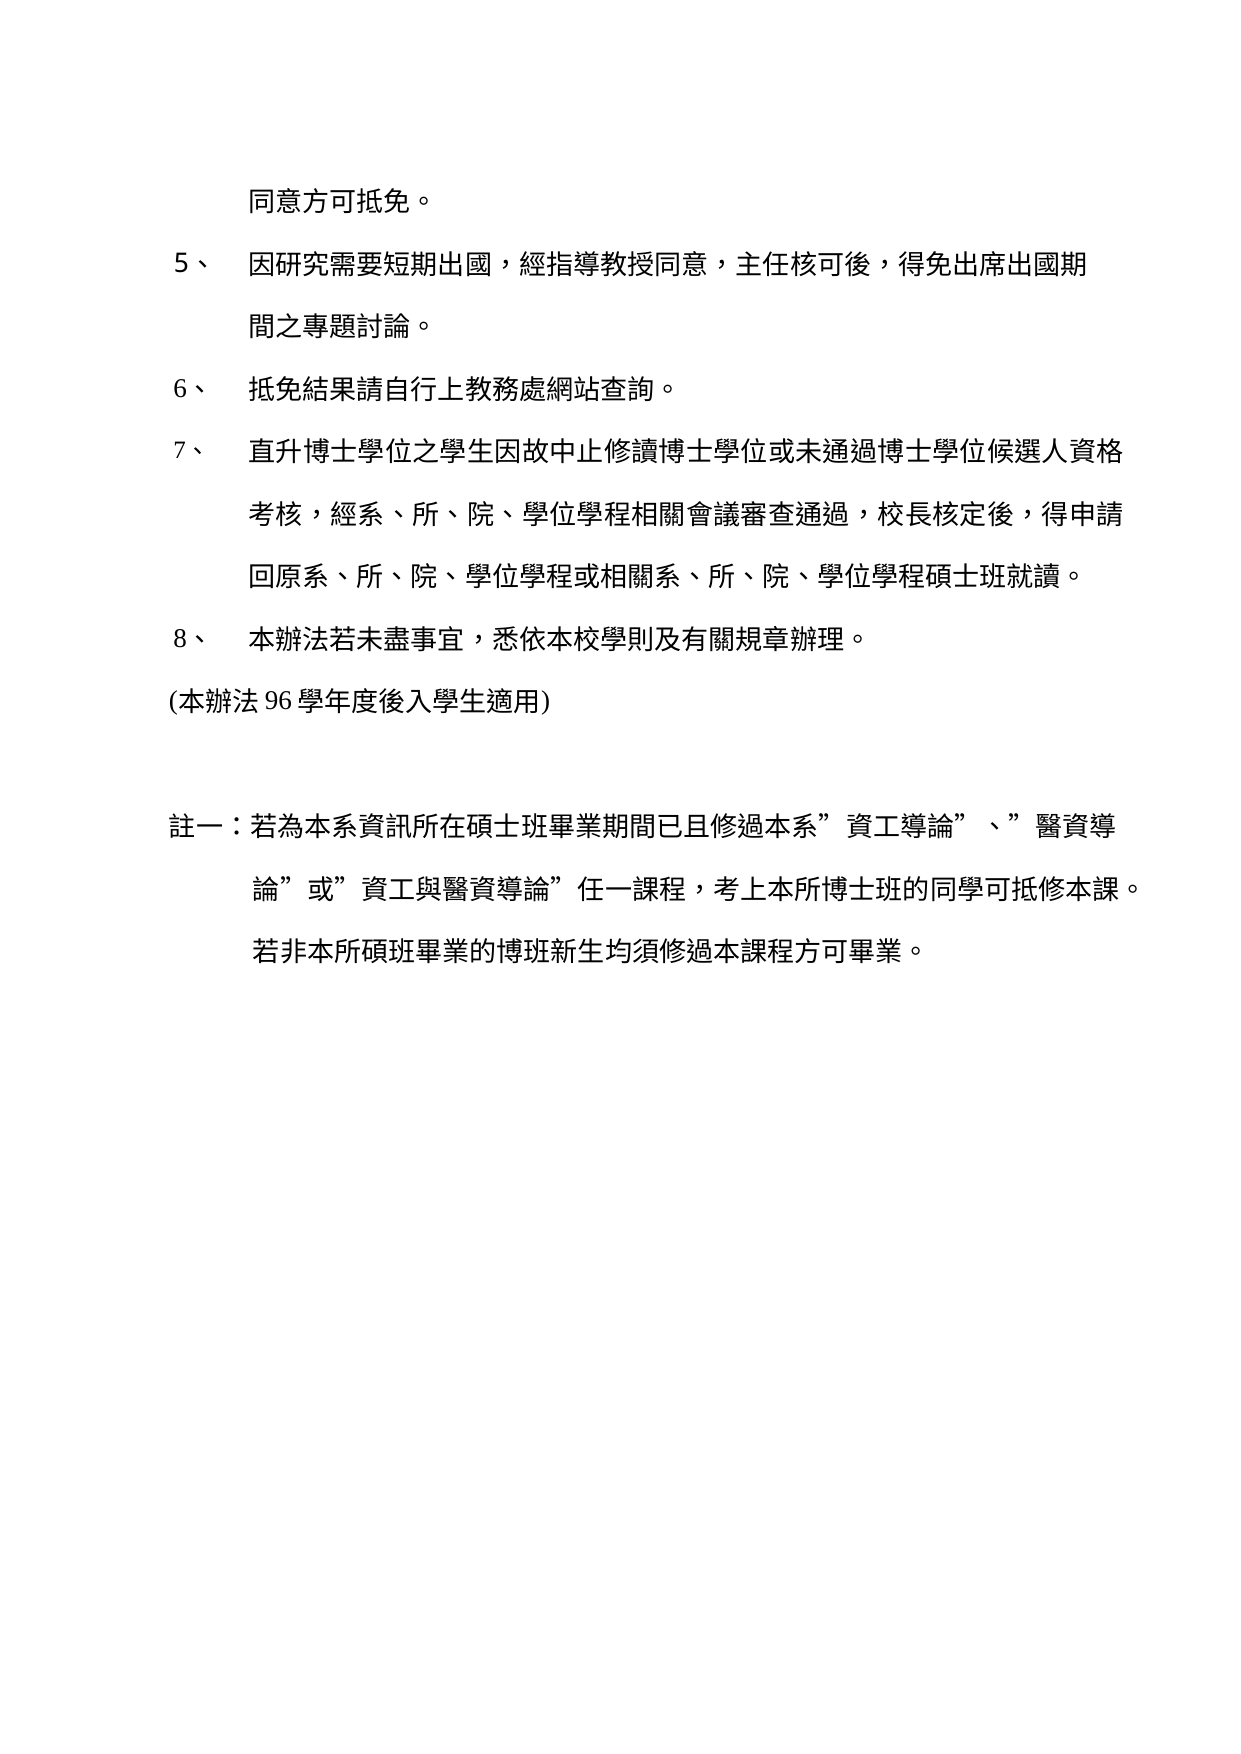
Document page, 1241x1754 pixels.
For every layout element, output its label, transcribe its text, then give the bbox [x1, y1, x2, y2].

list 直升博士學位之學生因故中止修讀博士學位或未通過博士學位候選人資格考核，經系、所、院、學位學程相關會議審查通過，校長核定後，得申請回原系、所、院、學位學程或相關系、所、院、學位學程碩士班就讀。 [173, 408, 1125, 596]
list 同意方可抵免。 [173, 158, 1141, 221]
list 本辦法若未盡事宜，悉依本校學則及有關規章辦理。 [173, 596, 1141, 658]
text 註一：若為本系資訊所在碩士班畢業期間已且修過本系”資工導論”、”醫資導論”或”資工與醫資導論”任一課程，考上本所博士班的同學可抵修本課。若非本所碩班畢業的博班新生均須修過本課程方可畢業。 [169, 783, 1125, 971]
list 因研究需要短期出國，經指導教授同意，主任核可後，得免出席出國期 [173, 221, 1125, 283]
list 抵免結果請自行上教務處網站查詢。 [173, 346, 1125, 408]
text 間之專題討論。 [248, 283, 1125, 346]
text (本辦法96學年度後入學生適用) [169, 658, 1125, 721]
